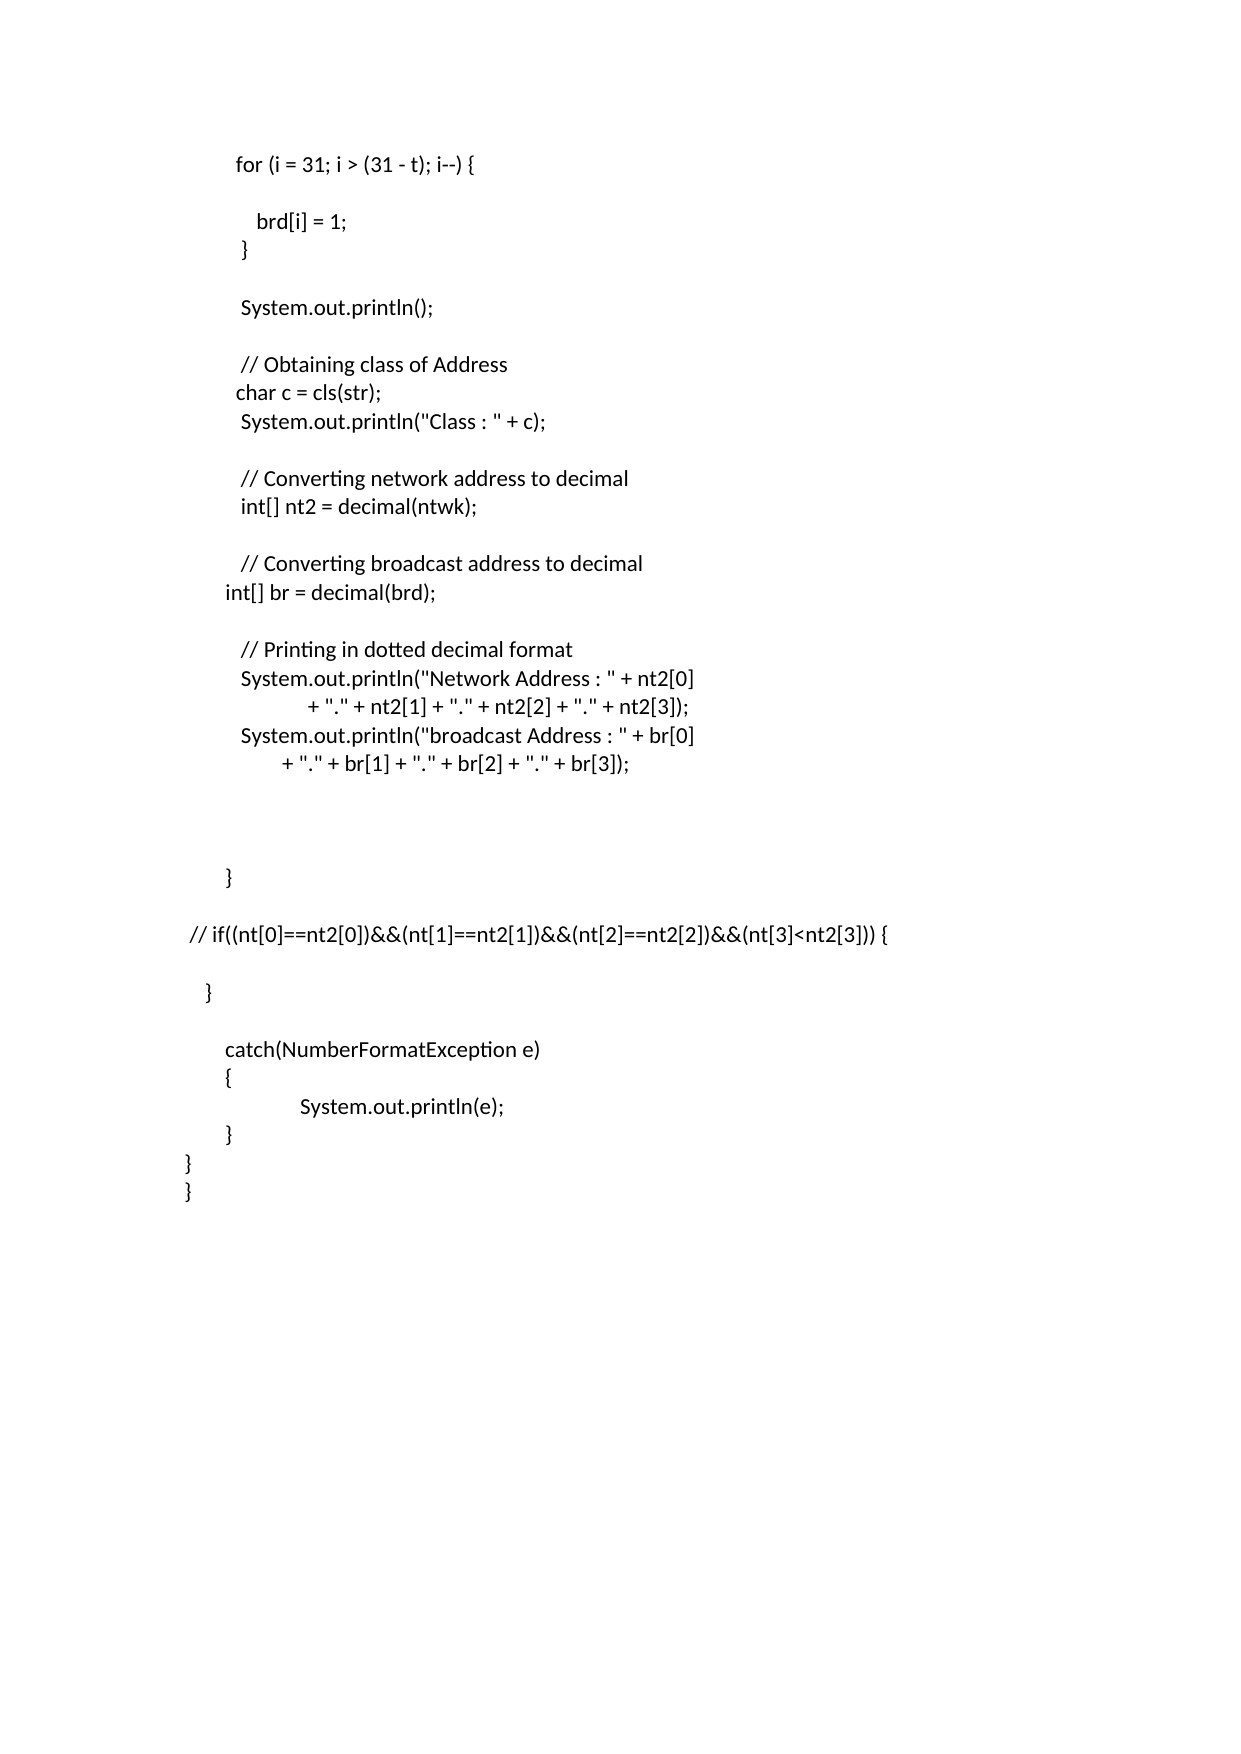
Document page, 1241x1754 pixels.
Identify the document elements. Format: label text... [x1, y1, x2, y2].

text catch(NumberFormatException e) [162, 1035, 1079, 1063]
text for (i = 31; i > (31 - t); i--) { [162, 150, 1079, 178]
text int[] br = decimal(brd); [162, 578, 1079, 606]
text } [162, 236, 1079, 264]
text // Printing in dotted decimal format [162, 635, 1079, 663]
text + "." + br[1] + "." + br[2] + "." + br[3]); [162, 749, 1079, 777]
text } [162, 863, 1079, 892]
text brd[i] = 1; [162, 207, 1079, 235]
text System.out.println(e); [162, 1092, 1079, 1120]
text // Obtaining class of Address [162, 350, 1079, 378]
text } [162, 1149, 1079, 1177]
text // Converting network address to decimal [162, 464, 1079, 492]
text { [162, 1063, 1079, 1091]
text } [162, 978, 1079, 1006]
text int[] nt2 = decimal(ntwk); [162, 492, 1079, 521]
text // if((nt[0]==nt2[0])&&(nt[1]==nt2[1])&&(nt[2]==nt2[2])&&(nt[3]<nt2[3])) { [162, 921, 1079, 949]
text } [162, 1120, 1079, 1148]
text System.out.println("Class : " + c); [162, 407, 1079, 435]
text + "." + nt2[1] + "." + nt2[2] + "." + nt2[3]); [162, 692, 1079, 720]
text System.out.println("Network Address : " + nt2[0] [162, 664, 1079, 692]
text char c = cls(str); [162, 378, 1079, 406]
text System.out.println(); [162, 293, 1079, 321]
text System.out.println("broadcast Address : " + br[0] [162, 721, 1079, 749]
text // Converting broadcast address to decimal [162, 549, 1079, 578]
text } [162, 1177, 1079, 1206]
